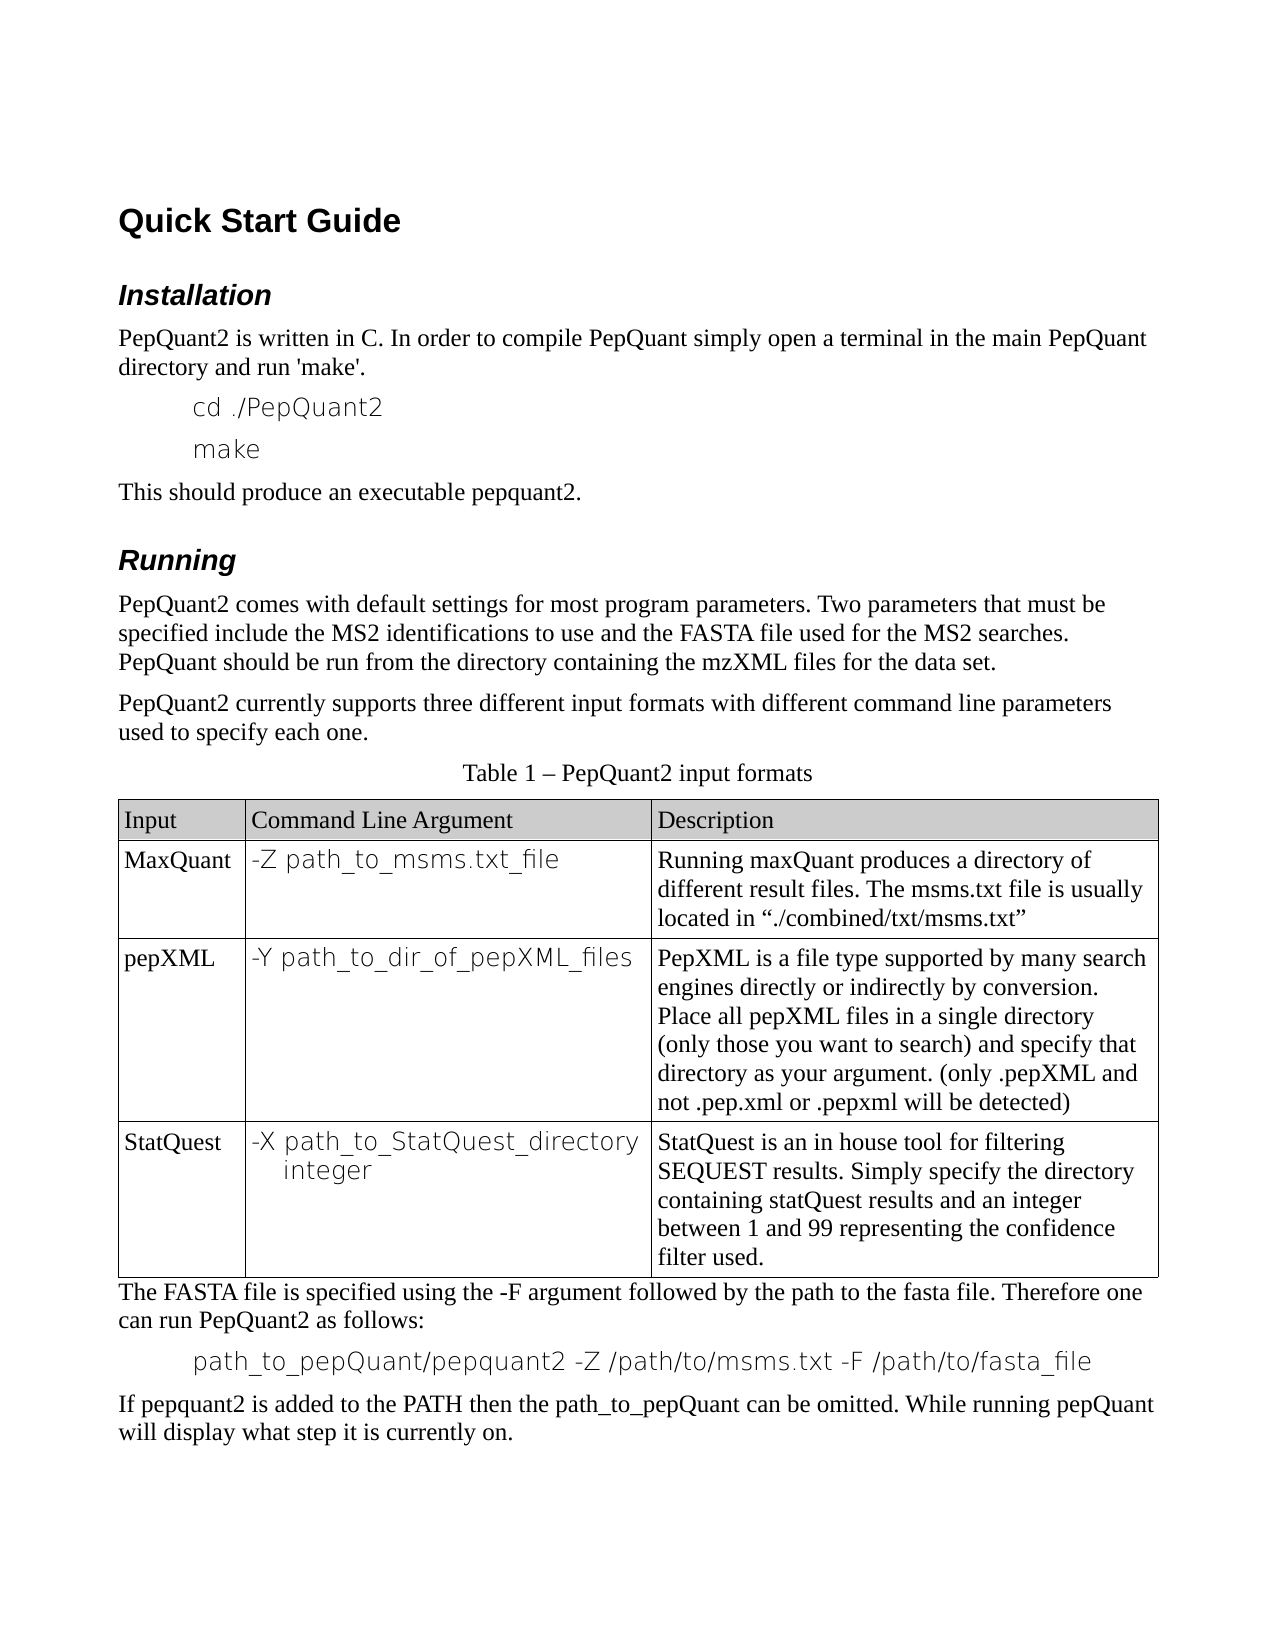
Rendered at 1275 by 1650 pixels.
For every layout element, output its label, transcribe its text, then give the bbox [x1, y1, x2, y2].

text PepQuant2 is written in C. In order to compile PepQuant simply open a terminal in the main PepQuant directory and run 'make'. [118, 323, 1157, 381]
table_header Command Line Argument [246, 800, 651, 839]
table_cell PepXML is a file type supported by many search engines directly or indirectly by conversion. Place all pepXML files in a single directory (only those you want to search) and specify that directory as your argument. (only .pepXML and not .pep.xml or .pepxml will be detected) [652, 939, 1158, 1121]
table_cell pepXML [119, 939, 245, 1121]
table_cell -Z path_to_msms.txt_file [246, 841, 651, 937]
table_cell Running maxQuant produces a directory of different result files. The msms.txt file is usually located in “./combined/txt/msms.txt” [652, 841, 1158, 937]
text Table 1 – PepQuant2 input formats [118, 758, 1157, 787]
text PepQuant2 currently supports three different input formats with different command line parameters used to specify each one. [118, 688, 1157, 746]
table_header Input [119, 800, 245, 839]
text PepQuant2 comes with default settings for most program parameters. Two parameters that must be specified include the MS2 identifications to use and the FASTA file used for the MS2 searches. PepQuant should be run from the directory containing the mzXML files for the data set. [118, 589, 1157, 676]
subtitle Quick Start Guide [118, 201, 1157, 240]
text cd ./PepQuant2 [118, 393, 1157, 423]
table_header Description [652, 800, 1158, 839]
table_cell MaxQuant [119, 841, 245, 937]
text path_to_pepQuant/pepquant2 -Z /path/to/msms.txt -F /path/to/fasta_file [118, 1347, 1157, 1376]
text make [118, 435, 1157, 464]
table_cell -X path_to_StatQuest_directory integer [246, 1122, 651, 1277]
subtitle Installation [118, 277, 1157, 311]
text If pepquant2 is added to the PATH then the path_to_pepQuant can be omitted. While running pepQuant will display what step it is currently on. [118, 1389, 1157, 1446]
table_cell -Y path_to_dir_of_pepXML_files [246, 939, 651, 1121]
text The FASTA file is specified using the -F argument followed by the path to the fasta file. Therefore one can run PepQuant2 as follows: [118, 1278, 1157, 1334]
table_cell StatQuest [119, 1122, 245, 1277]
table_cell StatQuest is an in house tool for filtering SEQUEST results. Simply specify the directory containing statQuest results and an integer between 1 and 99 representing the confidence filter used. [652, 1122, 1158, 1277]
subtitle Running [118, 543, 1157, 577]
text This should produce an executable pepquant2. [118, 477, 1157, 506]
